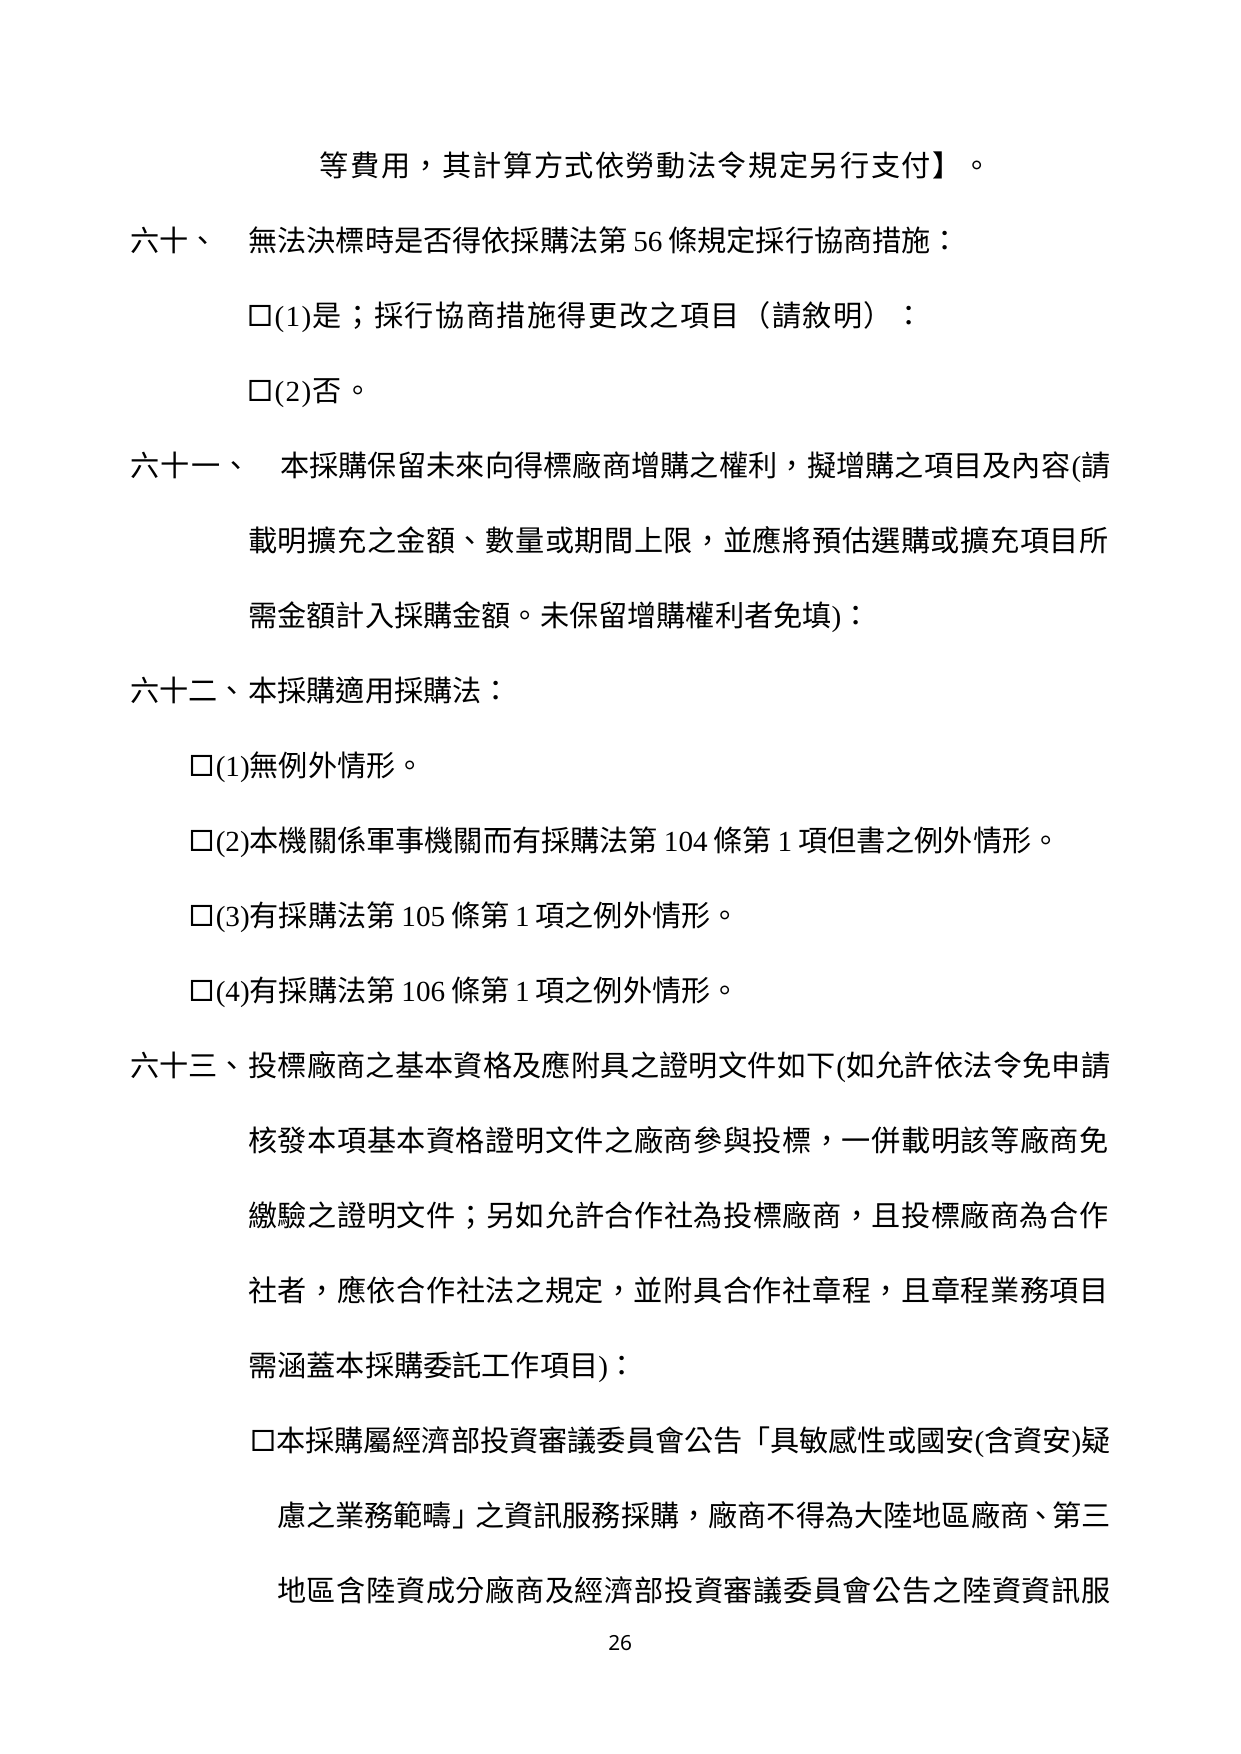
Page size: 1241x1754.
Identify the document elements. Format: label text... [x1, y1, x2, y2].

list 本採購適用採購法： [130, 651, 1110, 726]
text (4)有採購法第106條第1項之例外情形。 [130, 951, 1110, 1026]
text (1)無例外情形。 [130, 726, 1110, 801]
text (1)是；採行協商措施得更改之項目（請敘明）： [247, 276, 1110, 351]
text (3)屬勞動派遣（指派遣事業單位指派所僱用之勞工至機關提供勞務，接受各該機關指揮監督管理之行為）：派遣勞工（指受派遣事業單位僱用，並向各機關提供勞務者）之薪資（內含勞工依法自行負擔之勞保、健保、就業保險費用）與廠商應負擔之勞保、健保、就業保險費用、積欠工資墊償基金提繳費及勞工退休金等費用，採固定金額支付，不列入報價範圍。廠商僅需就管理費用（含利潤、相關稅捐及管理所需一切費用等）報價。決標後，廠商報價與前述固定金額合計為契約總價，詳如附件報價明細表【註：報價明細表範例如附件，機關於招標時依案件性質參酌調整後附於投標須知。派遣勞工之加班費及差旅費，不含於契約價金，如發生此等費用，其計算方式依勞動法令規定另行支付】。 [247, 126, 1110, 201]
list 投標廠商之基本資格及應附具之證明文件如下(如允許依法令免申請核發本項基本資格證明文件之廠商參與投標，一併載明該等廠商免繳驗之證明文件；另如允許合作社為投標廠商，且投標廠商為合作社者，應依合作社法之規定，並附具合作社章程，且章程業務項目需涵蓋本採購委託工作項目)： [130, 1026, 1110, 1401]
list 本採購保留未來向得標廠商增購之權利，擬增購之項目及內容(請載明擴充之金額、數量或期間上限，並應將預估選購或擴充項目所需金額計入採購金額。未保留增購權利者免填)： [130, 426, 1110, 651]
list 無法決標時是否得依採購法第56條規定採行協商措施： [130, 201, 1110, 276]
text (3)有採購法第105條第1項之例外情形。 [130, 876, 1110, 951]
text (2)否。 [247, 351, 1110, 426]
text (2)本機關係軍事機關而有採購法第104條第1項但書之例外情形。 [130, 801, 1110, 876]
text 本採購屬經濟部投資審議委員會公告「具敏感性或國安(含資安)疑慮之業務範疇」之資訊服務採購，廠商不得為大陸地區廠商、第三地區含陸資成分廠商及經濟部投資審議委員會公告之陸資資訊服 [250, 1401, 1110, 1626]
